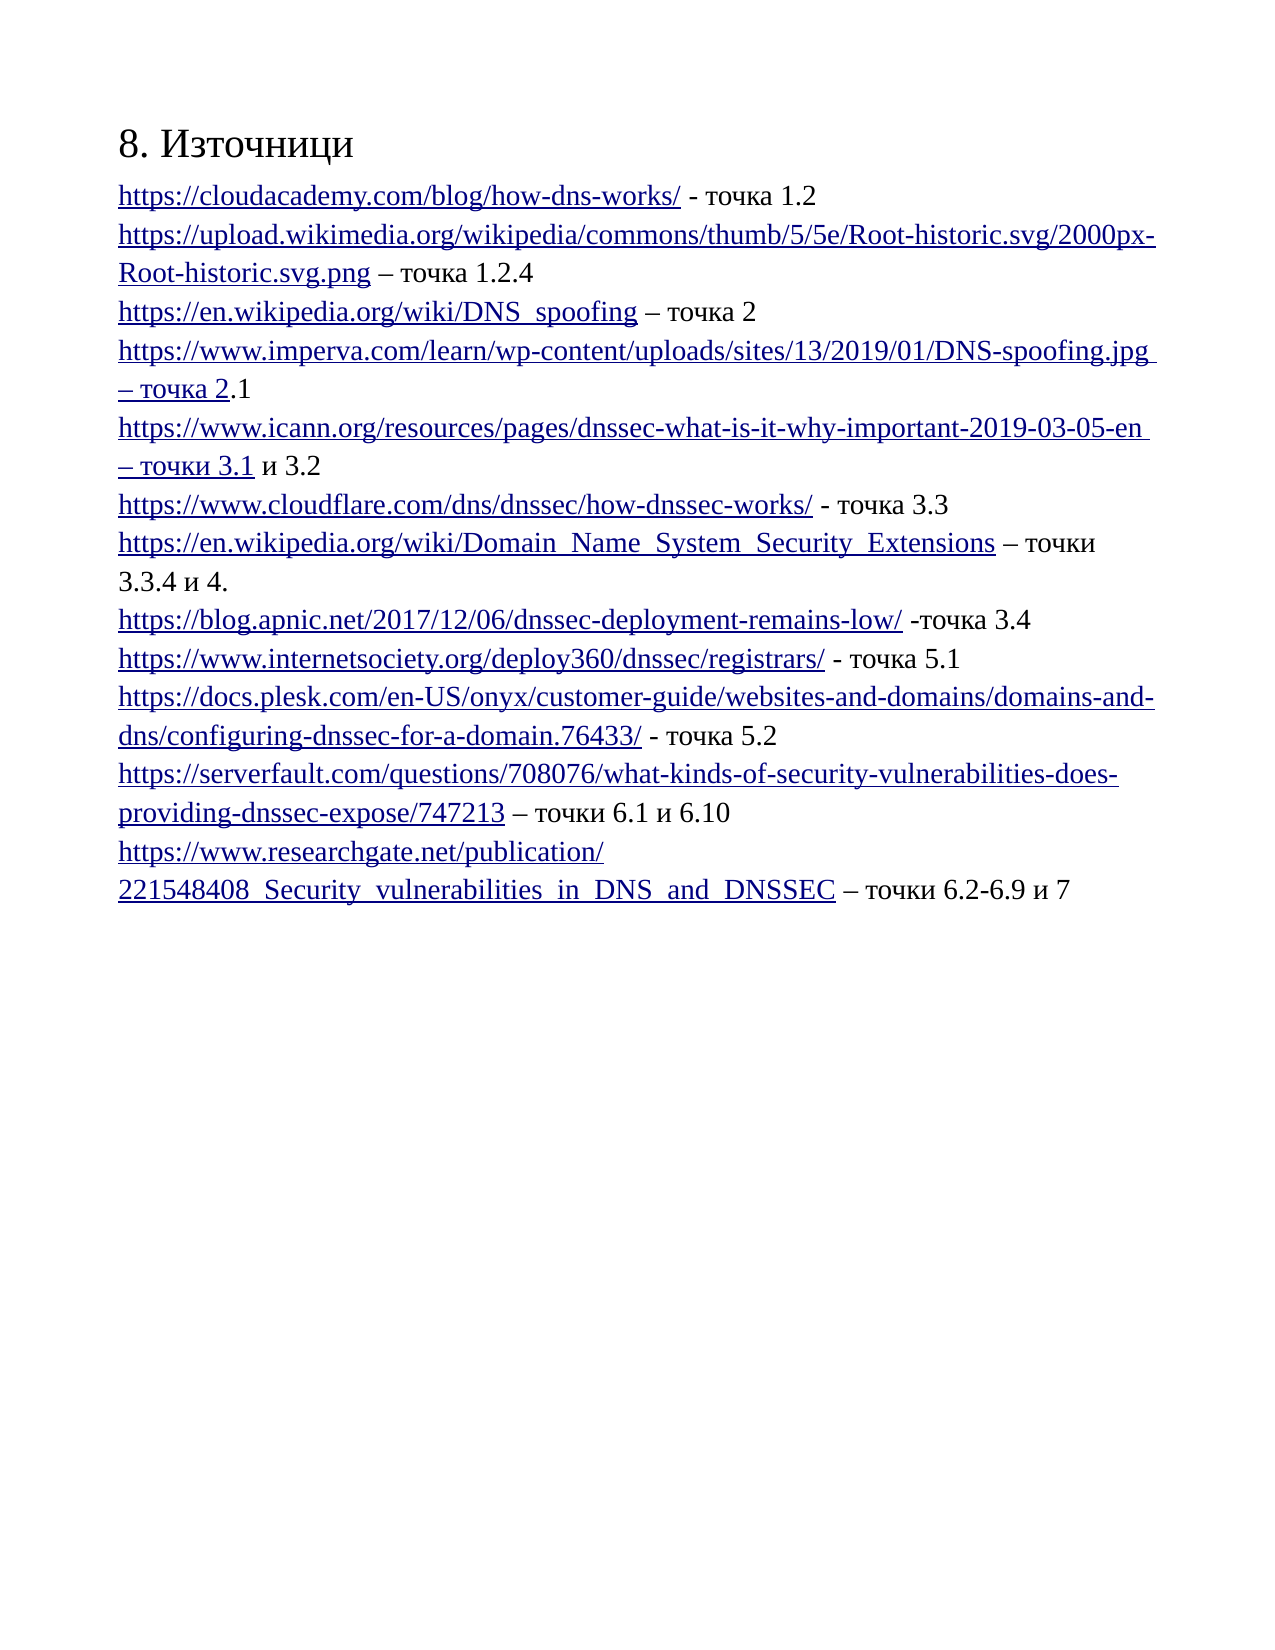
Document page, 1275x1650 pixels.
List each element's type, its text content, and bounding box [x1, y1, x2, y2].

text https://www.researchgate.net/publication/221548408_Security_vulnerabilities_in_DNS_and_DNSSEC – точки 6.2-6.9 и 7 [118, 834, 1157, 906]
text https://serverfault.com/questions/708076/what-kinds-of-security-vulnerabilities-does-providing-dnssec-expose/747213 – точки 6.1 и 6.10 [118, 757, 1157, 829]
text https://www.cloudflare.com/dns/dnssec/how-dnssec-works/ - точка 3.3 [118, 487, 1157, 520]
text https://www.icann.org/resources/pages/dnssec-what-is-it-why-important-2019-03-05-en – точки 3.1 и 3.2 [118, 410, 1157, 482]
text https://www.imperva.com/learn/wp-content/uploads/sites/13/2019/01/DNS-spoofing.jpg [118, 333, 1157, 362]
text https://www.internetsociety.org/deploy360/dnssec/registrars/ - точка 5.1 [118, 641, 1157, 674]
text – точка 2.1 [118, 363, 1157, 405]
text https://en.wikipedia.org/wiki/Domain_Name_System_Security_Extensions – точки 3.3.4 и 4. [118, 525, 1157, 597]
text https://cloudacademy.com/blog/how-dns-works/ - точка 1.2 [118, 178, 1157, 212]
text https://upload.wikimedia.org/wikipedia/commons/thumb/5/5e/Root-historic.svg/2000px-Root-historic.svg.png – точка 1.2.4 [118, 217, 1157, 289]
text https://docs.plesk.com/en-US/onyx/customer-guide/websites-and-domains/domains-and-dns/configuring-dnssec-for-a-domain.76433/ - точка 5.2 [118, 679, 1157, 752]
text https://en.wikipedia.org/wiki/DNS_spoofing – точка 2 [118, 294, 1157, 328]
subtitle 8. Източници [118, 118, 1157, 166]
text https://blog.apnic.net/2017/12/06/dnssec-deployment-remains-low/ -точка 3.4 [118, 602, 1157, 636]
